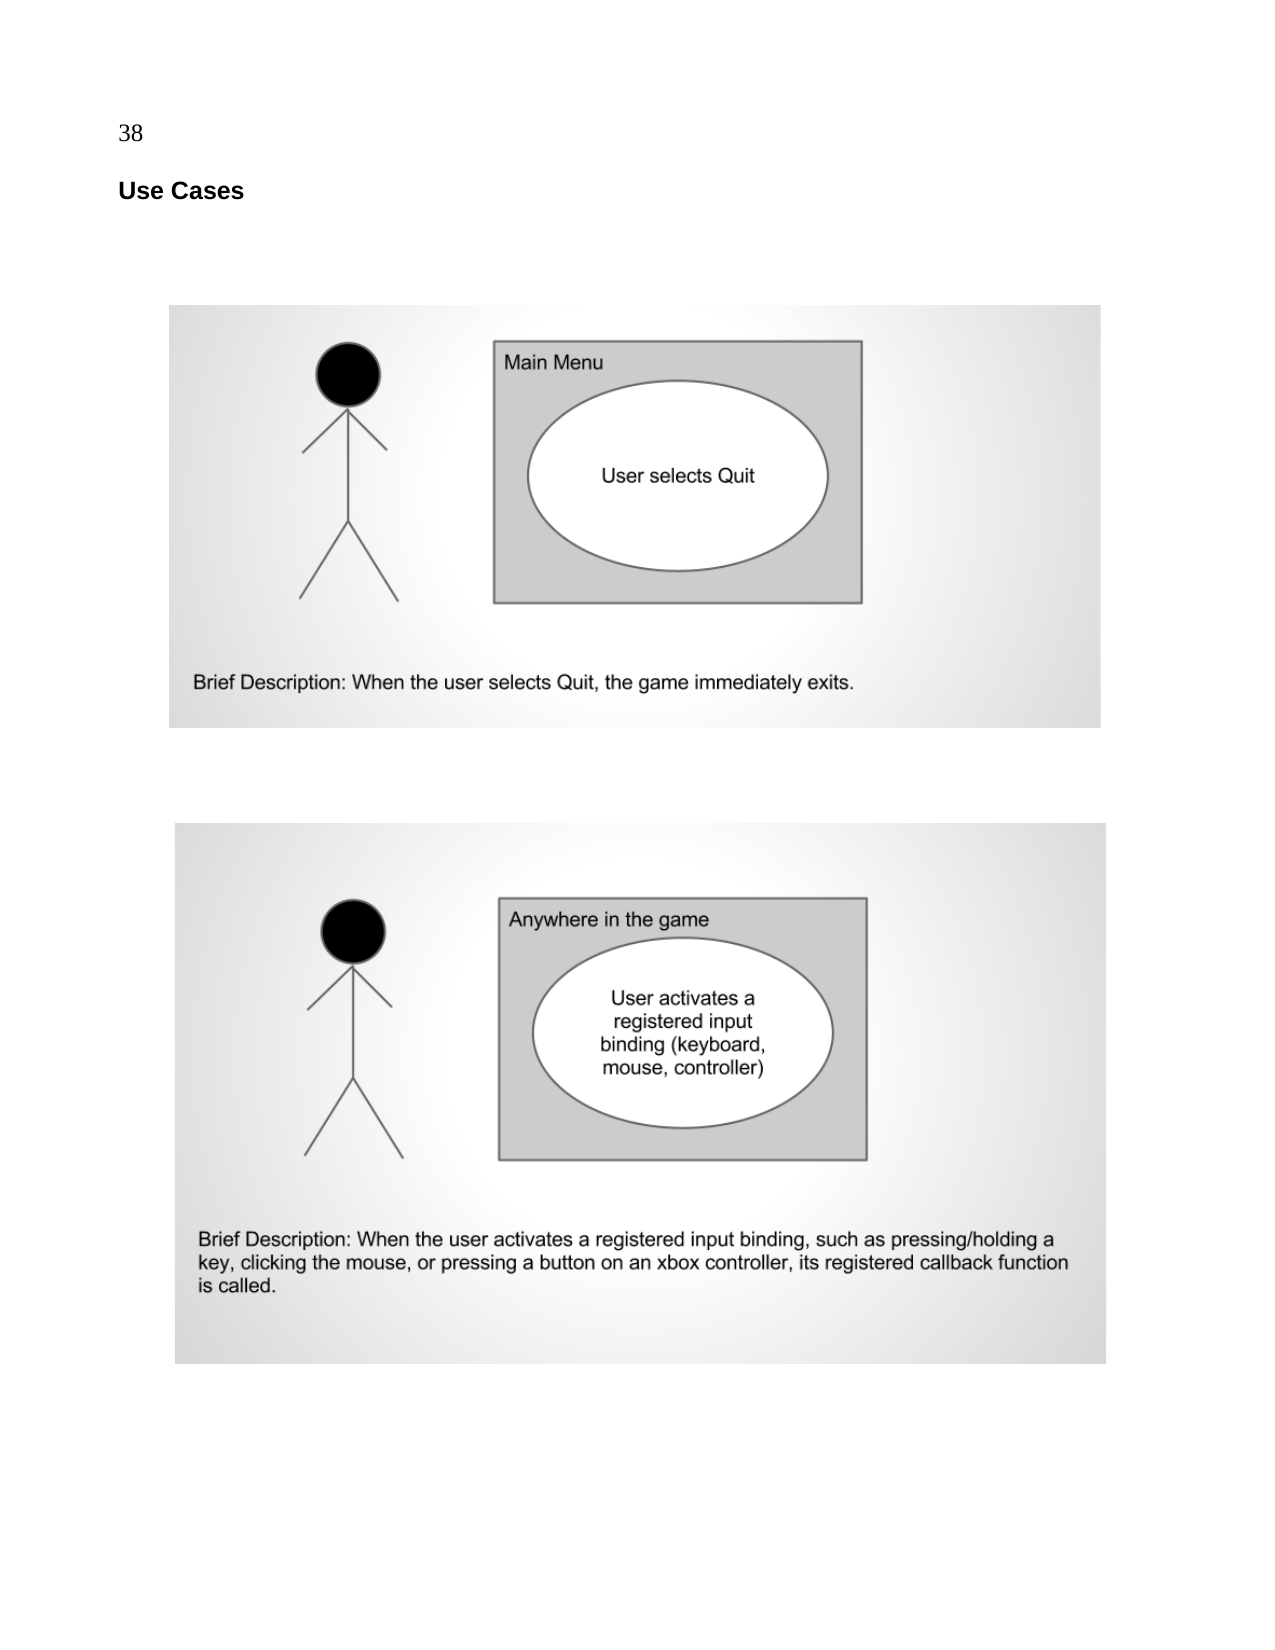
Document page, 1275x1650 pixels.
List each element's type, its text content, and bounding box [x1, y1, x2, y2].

text Use Cases [118, 176, 1157, 205]
picture [174, 823, 1107, 1364]
picture [169, 305, 1101, 728]
